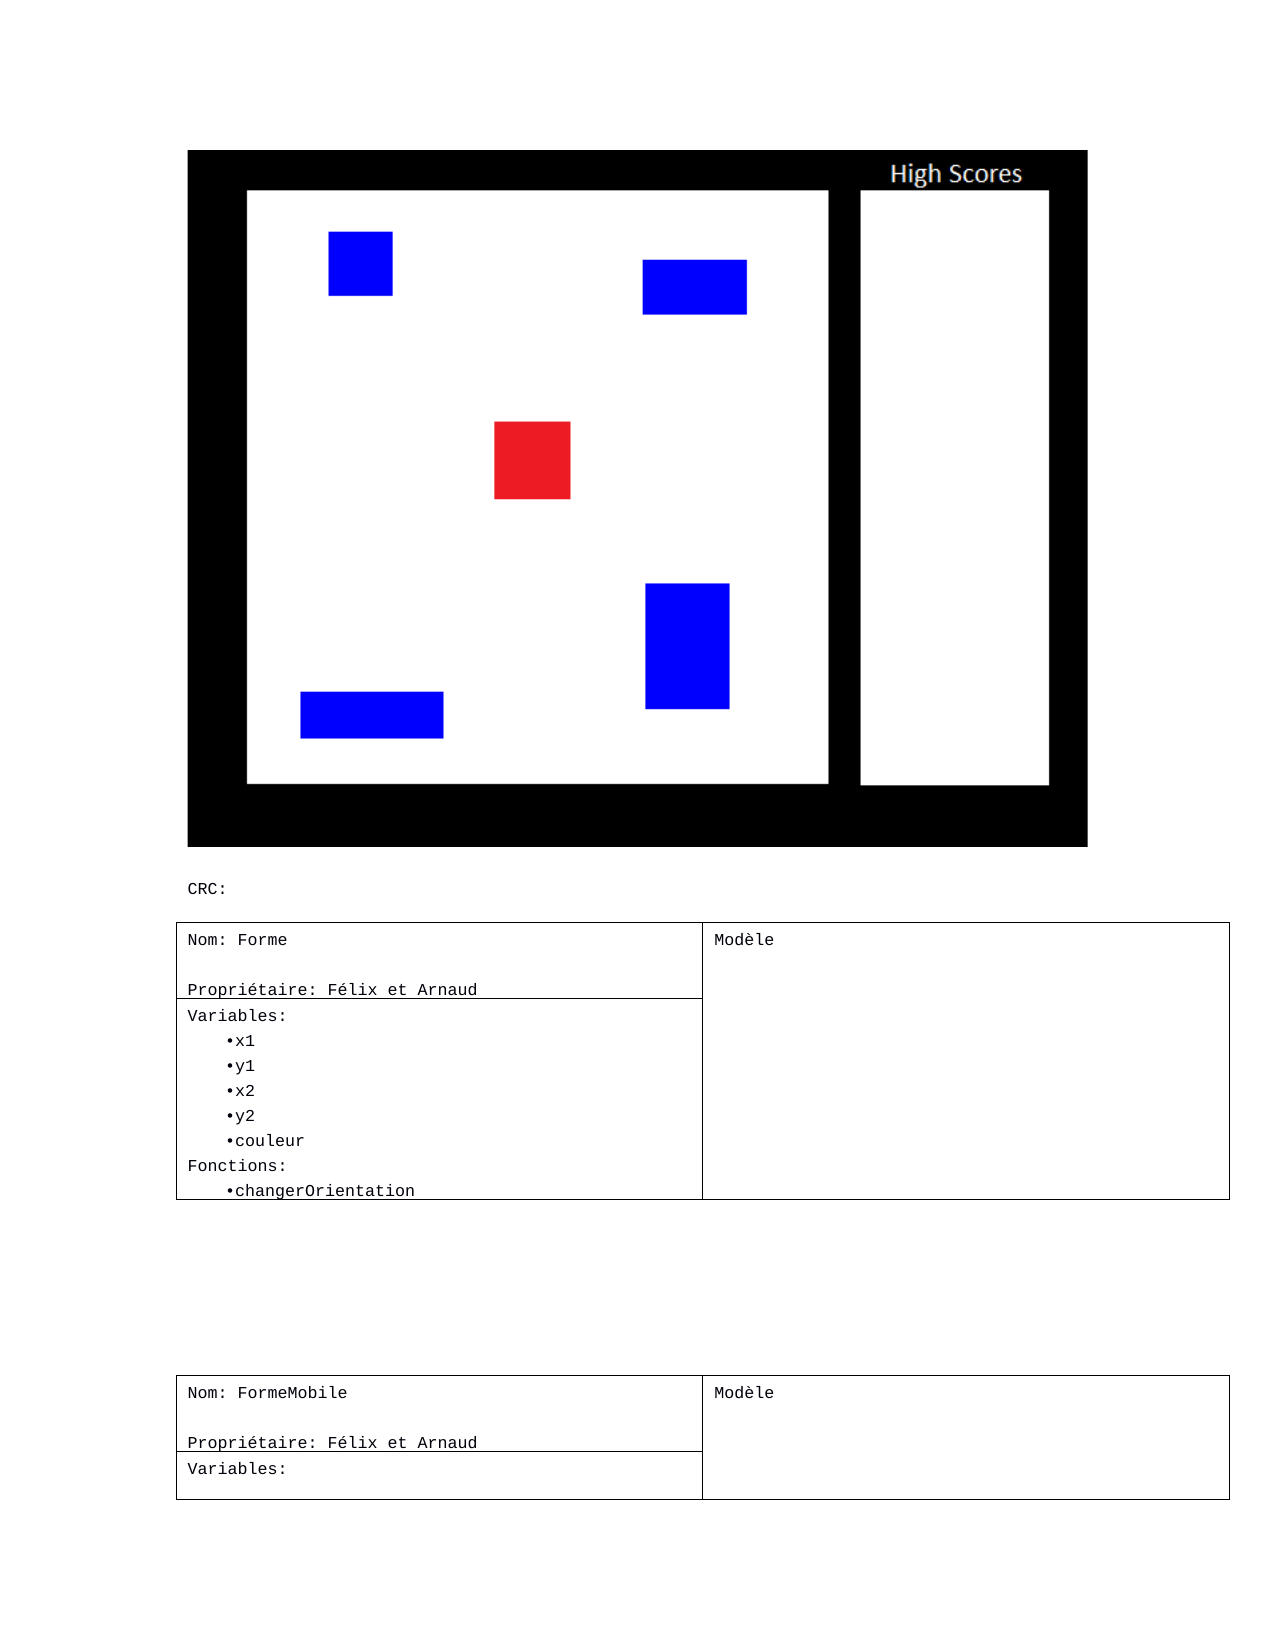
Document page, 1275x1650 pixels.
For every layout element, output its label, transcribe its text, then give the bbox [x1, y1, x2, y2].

text CRC: [187, 872, 1087, 897]
table_header Nom: FormeMobile Propriétaire: Félix et Arnaud [177, 1376, 702, 1451]
table_cell Variables: x1 y1 x2 y2 couleur Fonctions: changerOrientation [177, 999, 702, 1199]
table_header Modèle [703, 1376, 1229, 1499]
table_header Nom: Forme Propriétaire: Félix et Arnaud [177, 923, 702, 998]
table_header Modèle [703, 923, 1229, 1199]
table_cell Variables: x1 y1 x2 y2 vX vY couleur Fonctions: changerOrientation [177, 1452, 702, 1499]
